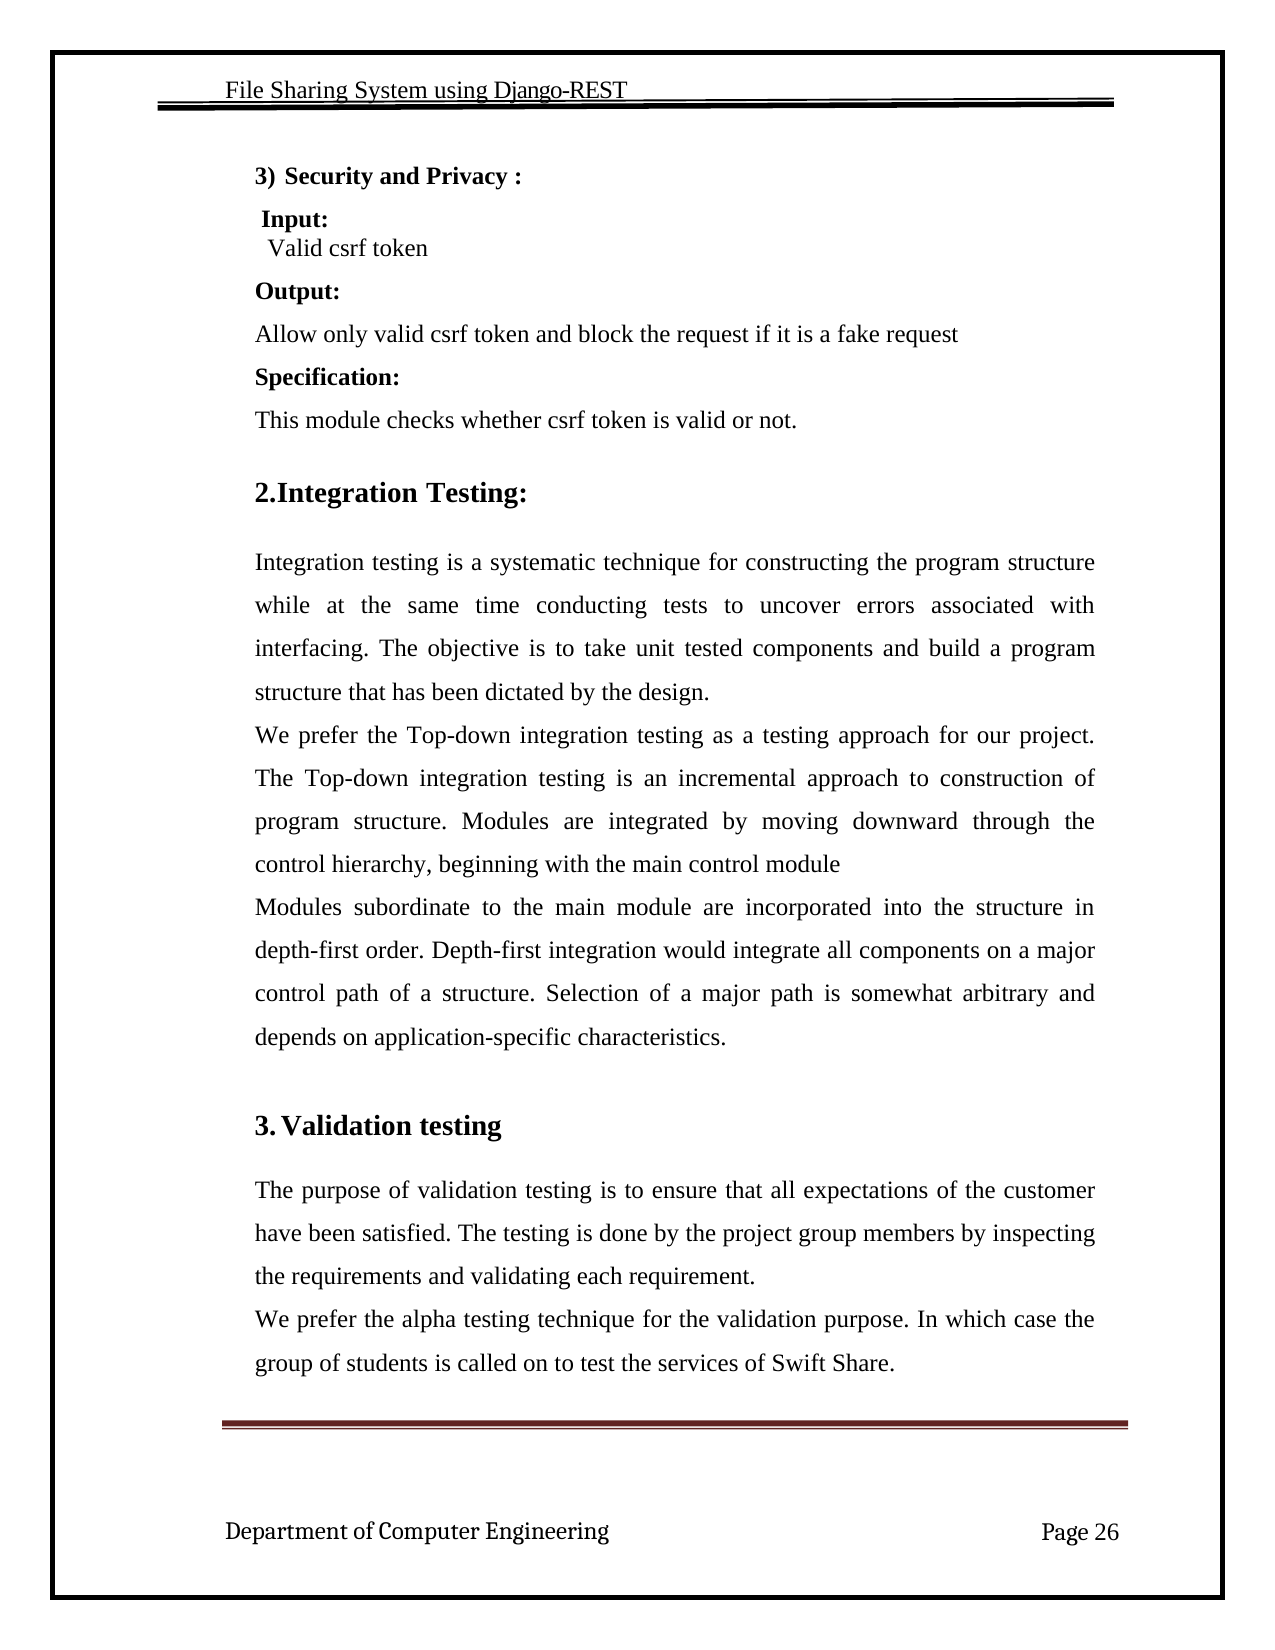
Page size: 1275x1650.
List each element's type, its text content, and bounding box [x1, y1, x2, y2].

text This module checks whether csrf token is valid or not. [254, 406, 1148, 434]
subtitle Integration Testing: [254, 475, 1148, 509]
text Input: [254, 204, 1148, 233]
subtitle Specification: [254, 362, 1148, 391]
text File Sharing System using Django-REST [225, 75, 1148, 104]
list Security and Privacy : [254, 161, 1096, 190]
text We prefer the alpha testing technique for the validation purpose. In which case the group of students is called on to test the services of Swift Share. [254, 1304, 1096, 1376]
text Allow only valid csrf token and block the request if it is a fake request [254, 319, 1148, 348]
text Valid csrf token [254, 233, 1148, 262]
text Output: [254, 276, 1148, 305]
subtitle Validation testing [254, 1108, 1148, 1142]
text The purpose of validation testing is to ensure that all expectations of the customer have been satisfied. The testing is done by the project group members by inspecting the requirements and validating each requirement. [254, 1175, 1096, 1290]
text Modules subordinate to the main module are incorporated into the structure in depth-first order. Depth-first integration would integrate all components on a major control path of a structure. Selection of a major path is somewhat arbitrary and depends on application-specific characteristics. [254, 892, 1096, 1050]
text Integration testing is a systematic technique for constructing the program structure while at the same time conducting tests to uncover errors associated with interfacing. The objective is to take unit tested components and build a program structure that has been dictated by the design. [254, 547, 1096, 705]
text We prefer the Top-down integration testing as a testing approach for our project. The Top-down integration testing is an incremental approach to construction of program structure. Modules are integrated by moving downward through the control hierarchy, beginning with the main control module [254, 720, 1096, 878]
